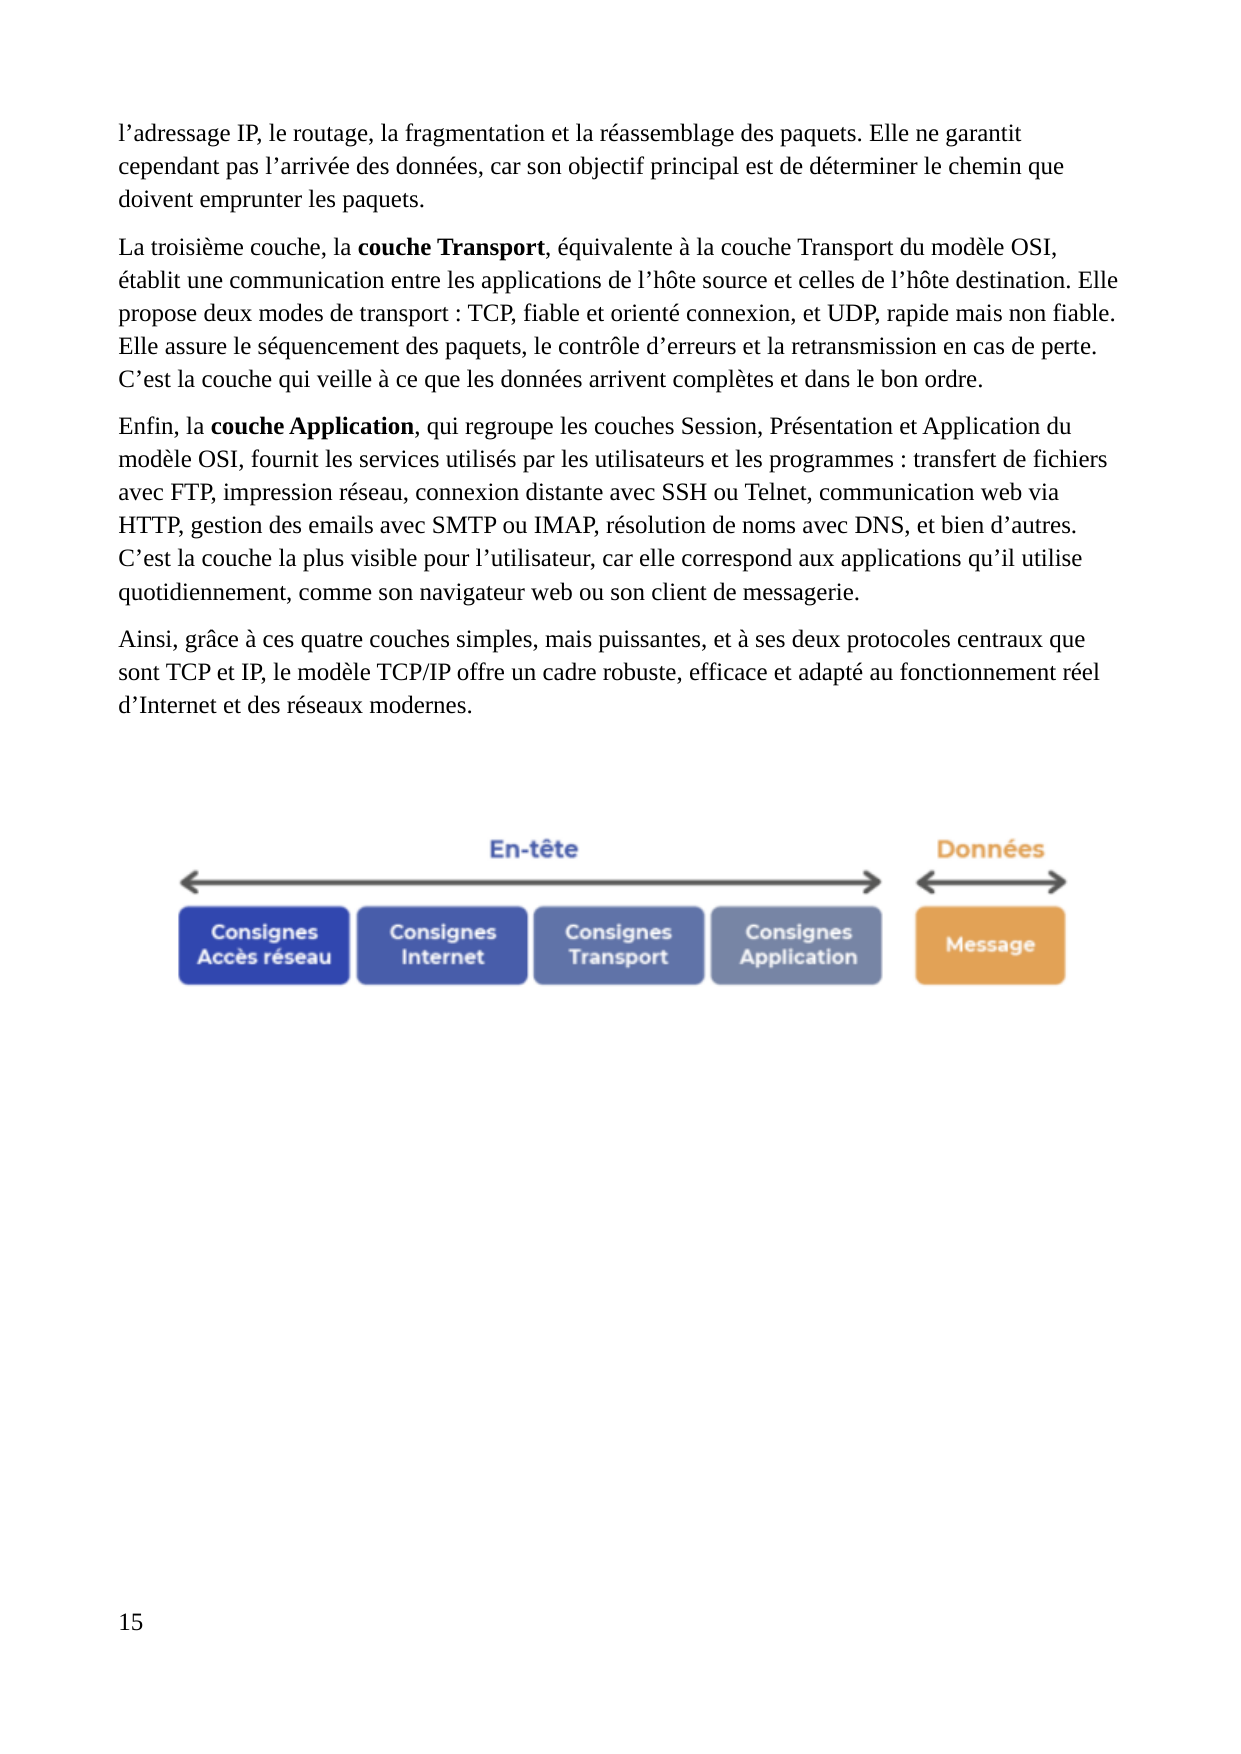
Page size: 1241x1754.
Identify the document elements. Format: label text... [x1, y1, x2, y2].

text Ainsi, grâce à ces quatre couches simples, mais puissantes, et à ses deux protocoles centraux que sont TCP et IP, le modèle TCP/IP offre un cadre robuste, efficace et adapté au fonctionnement réel d’Internet et des réseaux modernes. [118, 624, 1122, 719]
text La troisième couche, la couche Transport, équivalente à la couche Transport du modèle OSI, établit une communication entre les applications de l’hôte source et celles de l’hôte destination. Elle propose deux modes de transport : TCP, fiable et orienté connexion, et UDP, rapide mais non fiable. Elle assure le séquencement des paquets, le contrôle d’erreurs et la retransmission en cas de perte. C’est la couche qui veille à ce que les données arrivent complètes et dans le bon ordre. [118, 232, 1122, 393]
text l’adressage IP, le routage, la fragmentation et la réassemblage des paquets. Elle ne garantit cependant pas l’arrivée des données, car son objectif principal est de déterminer le chemin que doivent emprunter les paquets. [118, 118, 1122, 213]
picture [138, 833, 1102, 1007]
text Enfin, la couche Application, qui regroupe les couches Session, Présentation et Application du modèle OSI, fournit les services utilisés par les utilisateurs et les programmes : transfert de fichiers avec FTP, impression réseau, connexion distante avec SSH ou Telnet, communication web via HTTP, gestion des emails avec SMTP ou IMAP, résolution de noms avec DNS, et bien d’autres. C’est la couche la plus visible pour l’utilisateur, car elle correspond aux applications qu’il utilise quotidiennement, comme son navigateur web ou son client de messagerie. [118, 411, 1122, 605]
